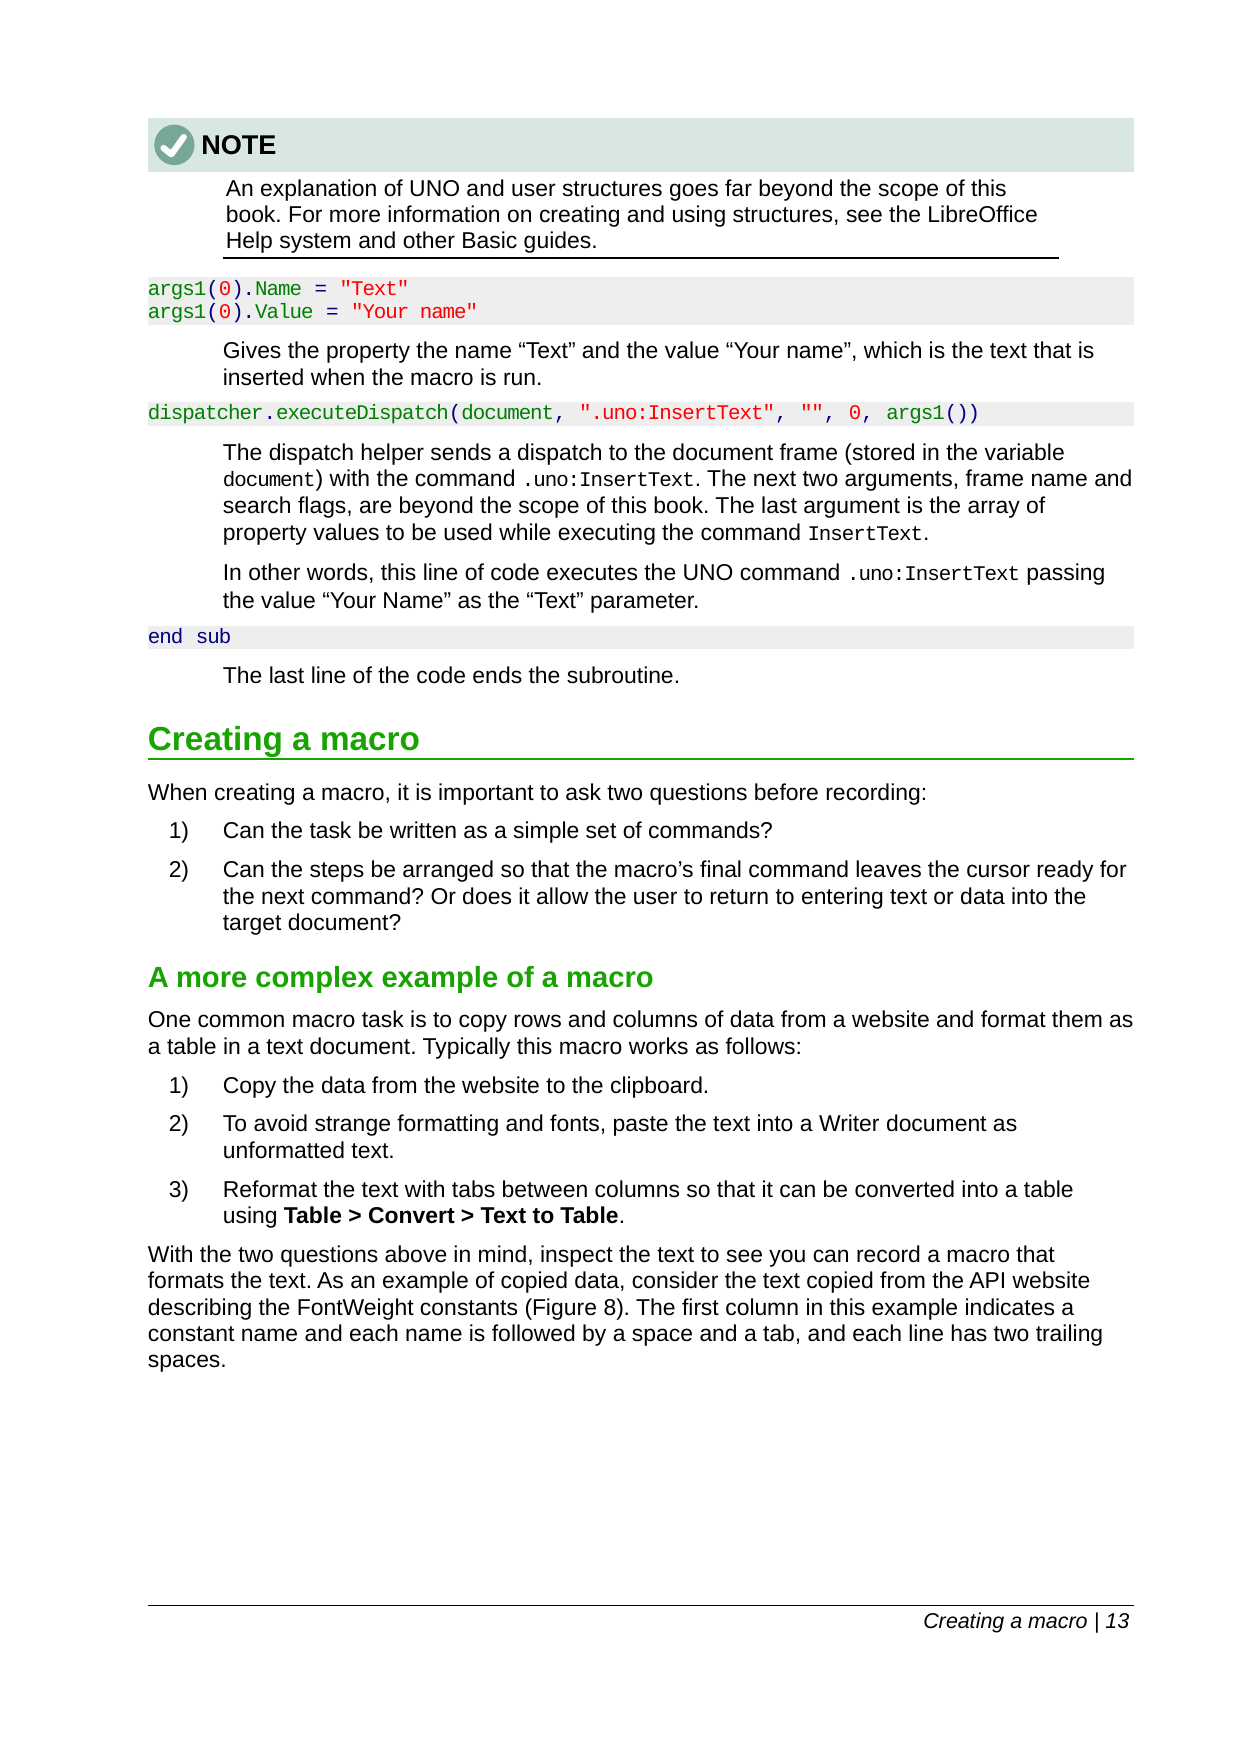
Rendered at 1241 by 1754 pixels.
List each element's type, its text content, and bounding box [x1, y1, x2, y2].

text In other words, this line of code executes the UNO command .uno:InsertText passing the value “Your Name” as the “Text” parameter. [223, 559, 1134, 613]
text args1(0).Name = "Text" [148, 277, 1134, 301]
subtitle Creating a macro [148, 719, 1134, 758]
text Gives the property the name “Text” and the value “Your name”, which is the text that is inserted when the macro is run. [223, 337, 1134, 390]
list Can the steps be arranged so that the macro’s final command leaves the cursor ready for the next command? Or does it allow the user to return to entering text or data into the target document? [189, 856, 1134, 935]
text The dispatch helper sends a dispatch to the document frame (stored in the variable document) with the command .uno:InsertText. The next two arguments, frame name and search flags, are beyond the scope of this book. The last argument is the array of property values to be used while executing the command InsertText. [223, 438, 1134, 547]
text When creating a macro, it is important to ask two questions before recording: [148, 778, 1134, 805]
text dispatcher.executeDispatch(document, ".uno:InsertText", "", 0, args1()) [148, 402, 1134, 426]
list Copy the data from the website to the clipboard. [189, 1072, 1134, 1098]
text The last line of the code ends the subroutine. [223, 662, 1134, 688]
list To avoid strange formatting and fonts, paste the text into a Writer document as unformatted text. [189, 1110, 1134, 1163]
list Reformat the text with tabs between columns so that it can be converted into a table using Table > Convert > Text to Table. [189, 1176, 1134, 1228]
subtitle A more complex example of a macro [148, 960, 1134, 994]
text end sub [148, 626, 1134, 649]
subtitle NOTE [148, 118, 1134, 172]
list Can the task be written as a simple set of commands? [189, 817, 1134, 844]
text One common macro task is to copy rows and columns of data from a website and format them as a table in a text document. Typically this macro works as follows: [148, 1006, 1134, 1059]
text args1(0).Value = "Your name" [148, 301, 1134, 325]
text With the two questions above in mind, inspect the text to see you can record a macro that formats the text. As an example of copied data, consider the text copied from the API website describing the FontWeight constants (Figure 8). The first column in this example indicates a constant name and each name is followed by a space and a tab, and each line has two trailing spaces. [148, 1241, 1134, 1373]
text An explanation of UNO and user structures goes far beyond the scope of this book. For more information on creating and using structures, see the LibreOffice Help system and other Basic guides. [223, 172, 1059, 257]
